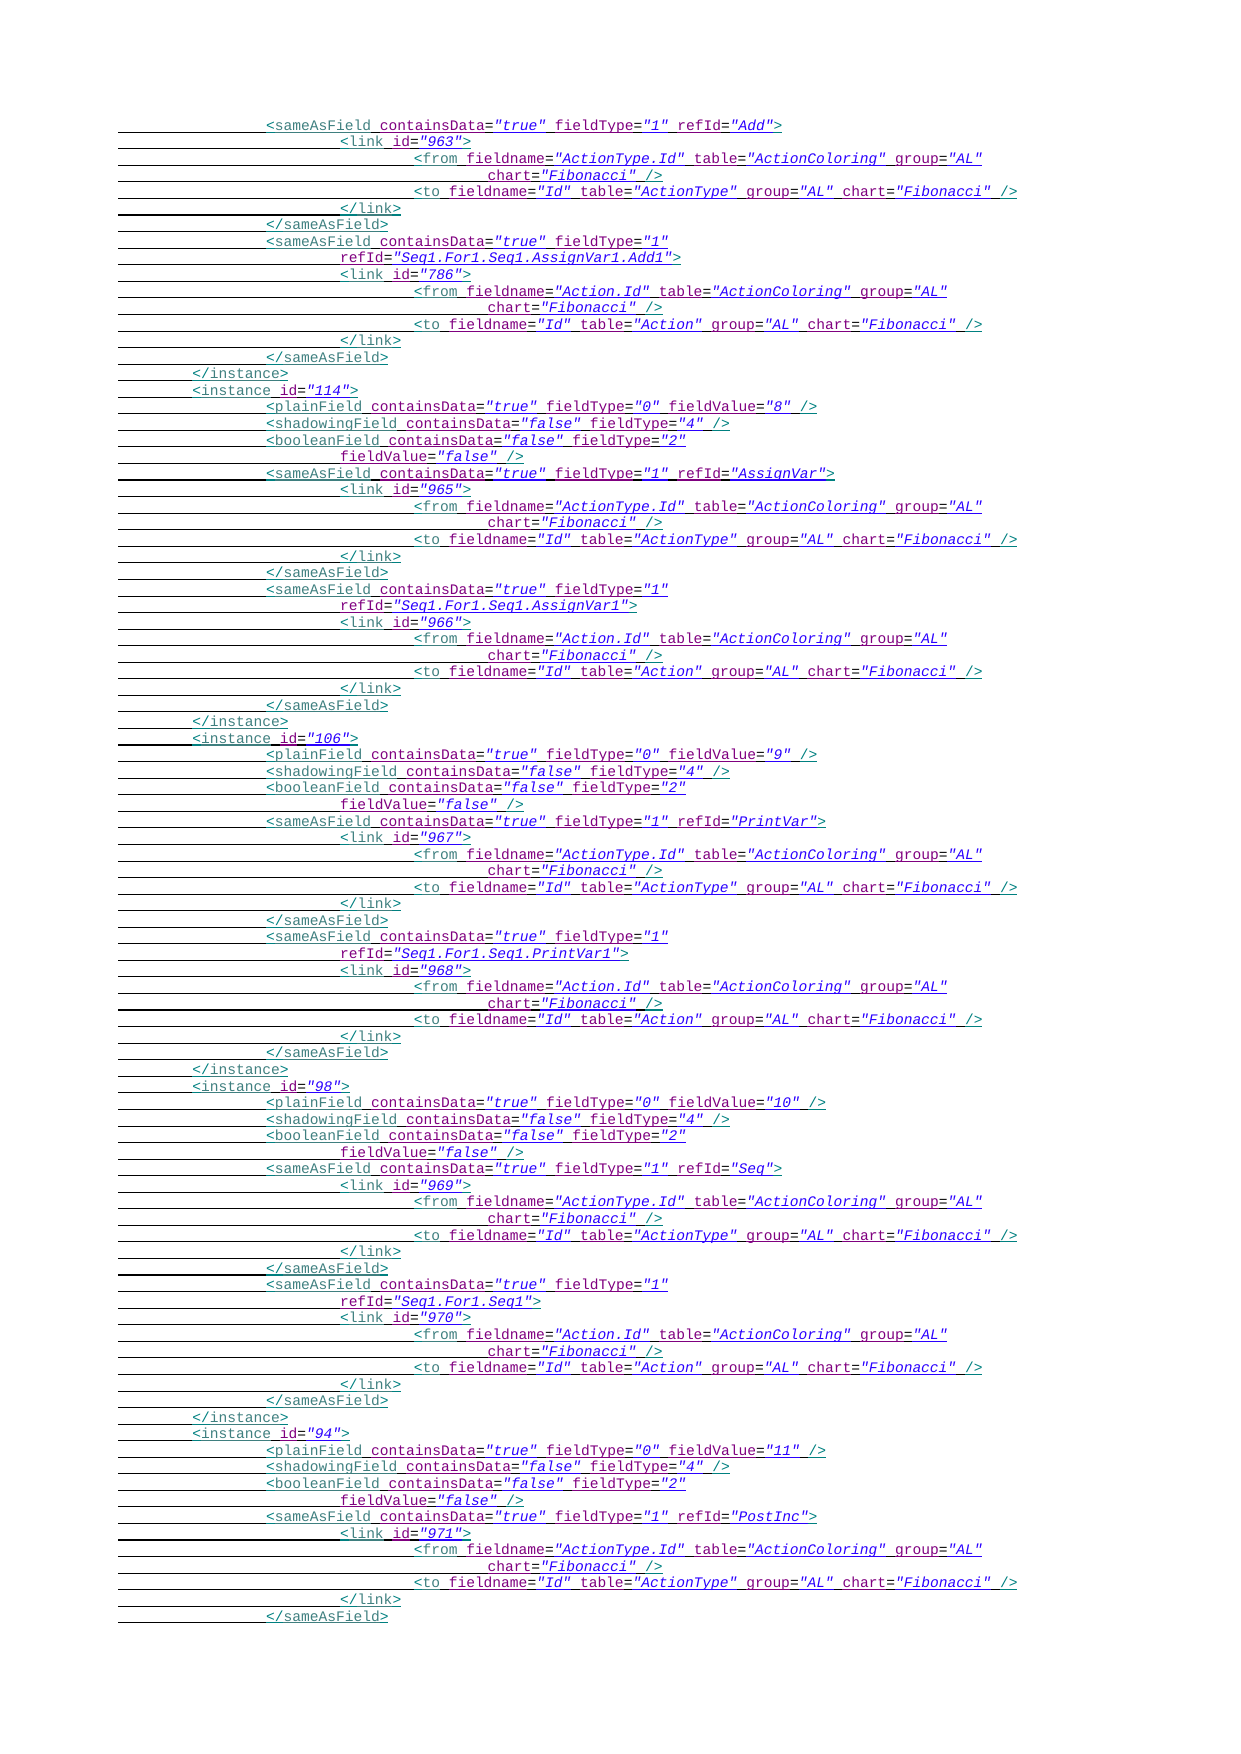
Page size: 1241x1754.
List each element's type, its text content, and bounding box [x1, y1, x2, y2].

text <sameAsField containsData="true" fieldType="1" refId="AssignVar"> [118, 466, 1122, 482]
text <from fieldname="ActionType.Id" table="ActionColoring" group="AL" [118, 1195, 1122, 1211]
text <link id="966"> [118, 615, 1122, 632]
text <plainField containsData="true" fieldType="0" fieldValue="10" /> [118, 1095, 1122, 1112]
text <instance id="106"> [118, 731, 1122, 747]
text <shadowingField containsData="false" fieldType="4" /> [118, 416, 1122, 433]
text </link> [118, 1029, 1122, 1046]
text </link> [118, 1244, 1122, 1261]
text <instance id="94"> [118, 1427, 1122, 1443]
text <shadowingField containsData="false" fieldType="4" /> [118, 1460, 1122, 1476]
text <sameAsField containsData="true" fieldType="1" refId="PostInc"> [118, 1509, 1122, 1526]
text <sameAsField containsData="true" fieldType="1" refId="Add"> [118, 118, 1122, 135]
text <sameAsField containsData="true" fieldType="1" refId="PrintVar"> [118, 814, 1122, 830]
text chart="Fibonacci" /> [118, 168, 1122, 184]
text <to fieldname="Id" table="Action" group="AL" chart="Fibonacci" /> [118, 1012, 1122, 1029]
text </link> [118, 681, 1122, 698]
text <plainField containsData="true" fieldType="0" fieldValue="8" /> [118, 400, 1122, 416]
text chart="Fibonacci" /> [118, 300, 1122, 317]
text refId="Seq1.For1.Seq1.PrintVar1"> [118, 946, 1122, 963]
text <link id="971"> [118, 1526, 1122, 1542]
text </sameAsField> [118, 698, 1122, 714]
text </instance> [118, 1062, 1122, 1079]
text fieldValue="false" /> [118, 1145, 1122, 1162]
text fieldValue="false" /> [118, 449, 1122, 466]
text <to fieldname="Id" table="ActionType" group="AL" chart="Fibonacci" /> [118, 1576, 1122, 1592]
text fieldValue="false" /> [118, 1493, 1122, 1509]
text </instance> [118, 367, 1122, 383]
text <sameAsField containsData="true" fieldType="1" [118, 1277, 1122, 1294]
text <from fieldname="Action.Id" table="ActionColoring" group="AL" [118, 979, 1122, 996]
text chart="Fibonacci" /> [118, 1344, 1122, 1360]
text chart="Fibonacci" /> [118, 516, 1122, 532]
text <sameAsField containsData="true" fieldType="1" [118, 234, 1122, 251]
text </sameAsField> [118, 565, 1122, 582]
text <from fieldname="ActionType.Id" table="ActionColoring" group="AL" [118, 151, 1122, 168]
text <link id="965"> [118, 482, 1122, 499]
text refId="Seq1.For1.Seq1.AssignVar1.Add1"> [118, 251, 1122, 267]
text <from fieldname="ActionType.Id" table="ActionColoring" group="AL" [118, 499, 1122, 516]
text <link id="970"> [118, 1311, 1122, 1327]
text </sameAsField> [118, 1393, 1122, 1410]
text </link> [118, 549, 1122, 565]
text <booleanField containsData="false" fieldType="2" [118, 1128, 1122, 1145]
text <booleanField containsData="false" fieldType="2" [118, 781, 1122, 797]
text <to fieldname="Id" table="ActionType" group="AL" chart="Fibonacci" /> [118, 184, 1122, 201]
text <from fieldname="Action.Id" table="ActionColoring" group="AL" [118, 1327, 1122, 1344]
text <from fieldname="Action.Id" table="ActionColoring" group="AL" [118, 284, 1122, 300]
text <link id="963"> [118, 135, 1122, 151]
text chart="Fibonacci" /> [118, 1211, 1122, 1228]
text </sameAsField> [118, 1046, 1122, 1062]
text <link id="968"> [118, 963, 1122, 979]
text refId="Seq1.For1.Seq1.AssignVar1"> [118, 598, 1122, 615]
text <booleanField containsData="false" fieldType="2" [118, 1476, 1122, 1493]
text </link> [118, 1377, 1122, 1393]
text <to fieldname="Id" table="Action" group="AL" chart="Fibonacci" /> [118, 665, 1122, 681]
text <shadowingField containsData="false" fieldType="4" /> [118, 764, 1122, 781]
text <instance id="114"> [118, 383, 1122, 400]
text <sameAsField containsData="true" fieldType="1" refId="Seq"> [118, 1162, 1122, 1178]
text <to fieldname="Id" table="Action" group="AL" chart="Fibonacci" /> [118, 317, 1122, 333]
text </sameAsField> [118, 217, 1122, 234]
text <plainField containsData="true" fieldType="0" fieldValue="11" /> [118, 1443, 1122, 1460]
text refId="Seq1.For1.Seq1"> [118, 1294, 1122, 1311]
text <shadowingField containsData="false" fieldType="4" /> [118, 1112, 1122, 1128]
text <booleanField containsData="false" fieldType="2" [118, 433, 1122, 449]
text chart="Fibonacci" /> [118, 996, 1122, 1012]
text <link id="786"> [118, 267, 1122, 284]
text <from fieldname="ActionType.Id" table="ActionColoring" group="AL" [118, 1542, 1122, 1559]
text <instance id="98"> [118, 1079, 1122, 1095]
text <link id="967"> [118, 830, 1122, 847]
text <plainField containsData="true" fieldType="0" fieldValue="9" /> [118, 747, 1122, 764]
text <sameAsField containsData="true" fieldType="1" [118, 930, 1122, 946]
text </instance> [118, 1410, 1122, 1427]
text </sameAsField> [118, 1261, 1122, 1277]
text <from fieldname="ActionType.Id" table="ActionColoring" group="AL" [118, 847, 1122, 863]
text fieldValue="false" /> [118, 797, 1122, 814]
text chart="Fibonacci" /> [118, 1559, 1122, 1576]
text </instance> [118, 714, 1122, 731]
text </sameAsField> [118, 1609, 1122, 1625]
text <to fieldname="Id" table="ActionType" group="AL" chart="Fibonacci" /> [118, 532, 1122, 549]
text </link> [118, 1592, 1122, 1609]
text chart="Fibonacci" /> [118, 863, 1122, 880]
text <from fieldname="Action.Id" table="ActionColoring" group="AL" [118, 632, 1122, 648]
text <link id="969"> [118, 1178, 1122, 1195]
text </sameAsField> [118, 350, 1122, 367]
text <to fieldname="Id" table="ActionType" group="AL" chart="Fibonacci" /> [118, 880, 1122, 897]
text chart="Fibonacci" /> [118, 648, 1122, 665]
text <sameAsField containsData="true" fieldType="1" [118, 582, 1122, 598]
text </link> [118, 201, 1122, 217]
text </link> [118, 897, 1122, 913]
text <to fieldname="Id" table="Action" group="AL" chart="Fibonacci" /> [118, 1360, 1122, 1377]
text </link> [118, 333, 1122, 350]
text <to fieldname="Id" table="ActionType" group="AL" chart="Fibonacci" /> [118, 1228, 1122, 1244]
text </sameAsField> [118, 913, 1122, 930]
